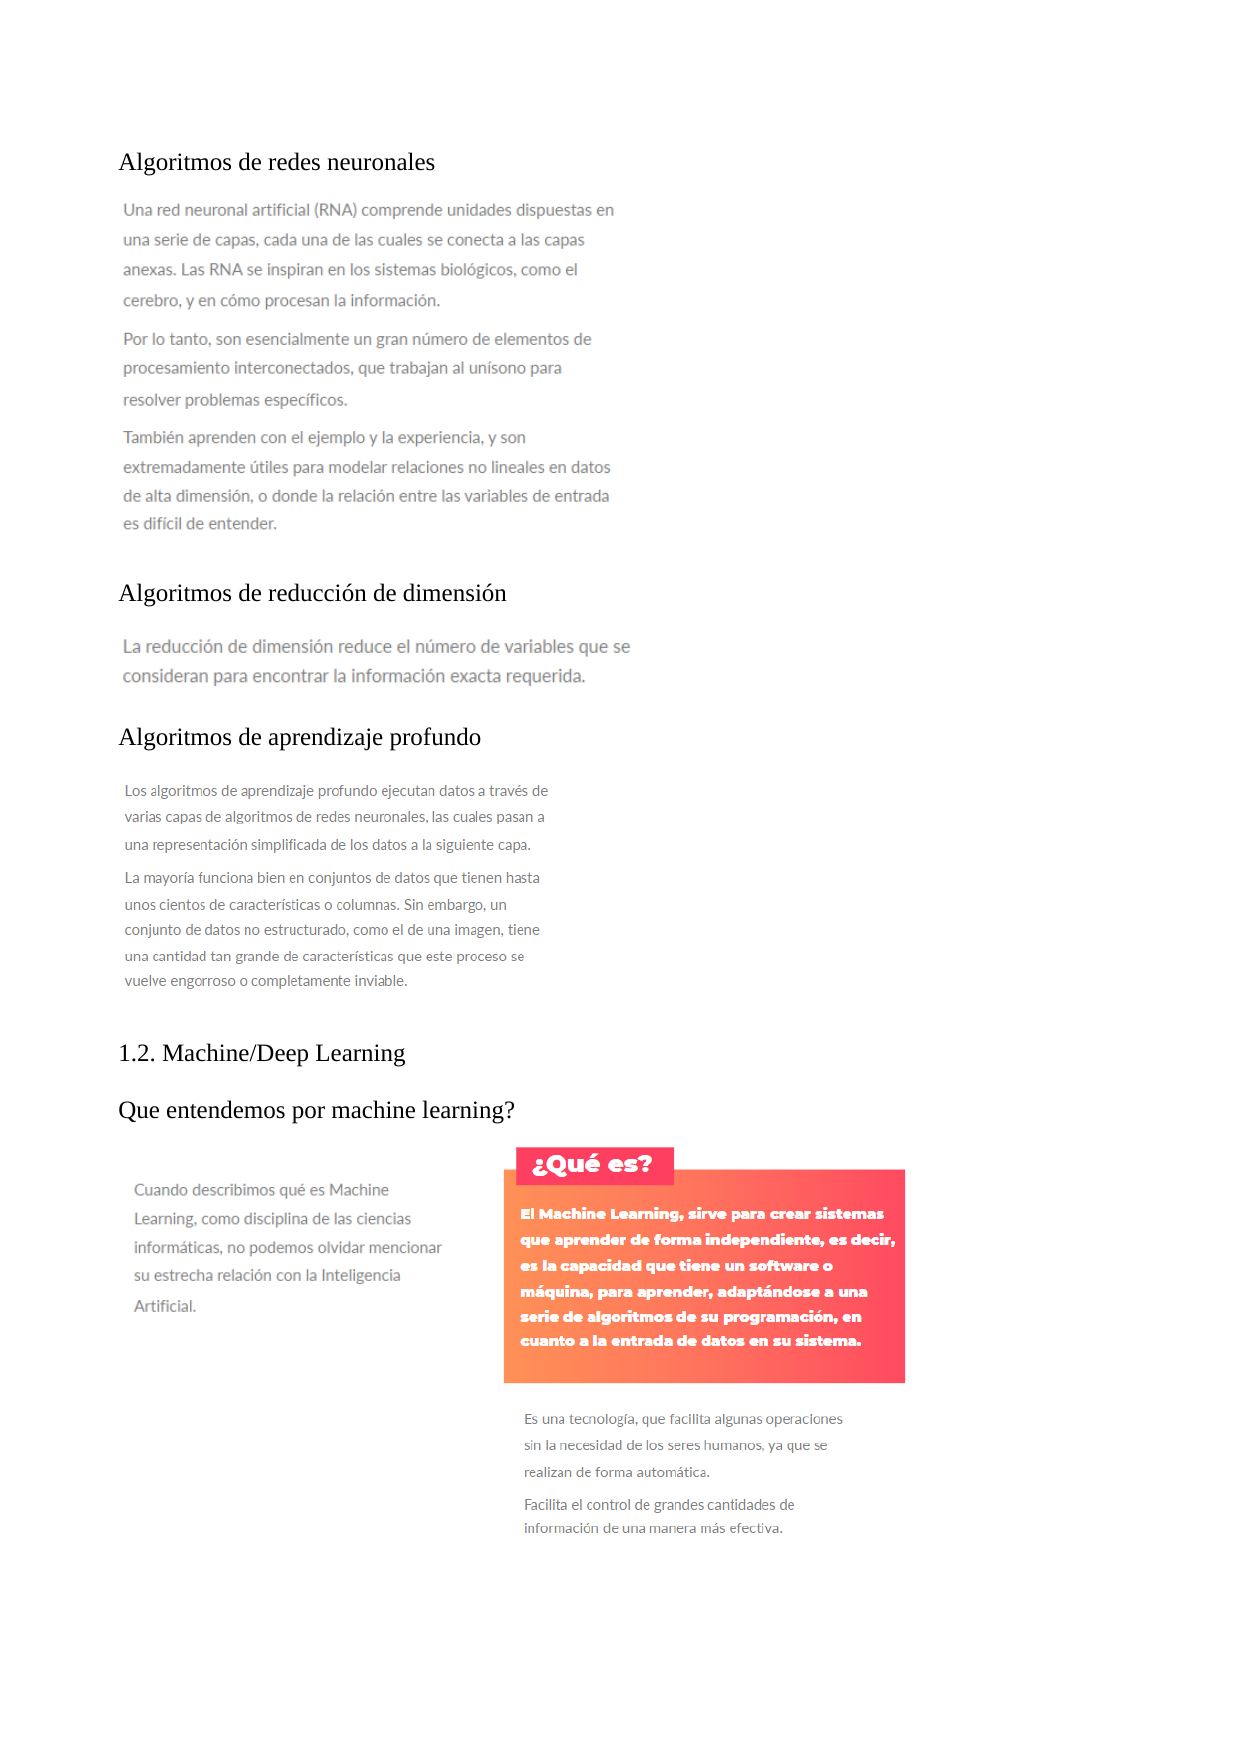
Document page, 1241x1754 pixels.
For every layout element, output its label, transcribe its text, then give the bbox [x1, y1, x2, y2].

text Algoritmos de reducción de dimensión [118, 578, 1122, 607]
picture [503, 1141, 906, 1554]
text Algoritmos de aprendizaje profundo [118, 722, 1122, 751]
picture [116, 197, 629, 557]
picture [104, 616, 664, 702]
text 1.2. Machine/Deep Learning [118, 1038, 1122, 1067]
text Que entendemos por machine learning? [118, 1096, 1122, 1124]
text Algoritmos de redes neuronales [118, 147, 1122, 176]
picture [123, 1171, 453, 1330]
picture [110, 779, 567, 1004]
